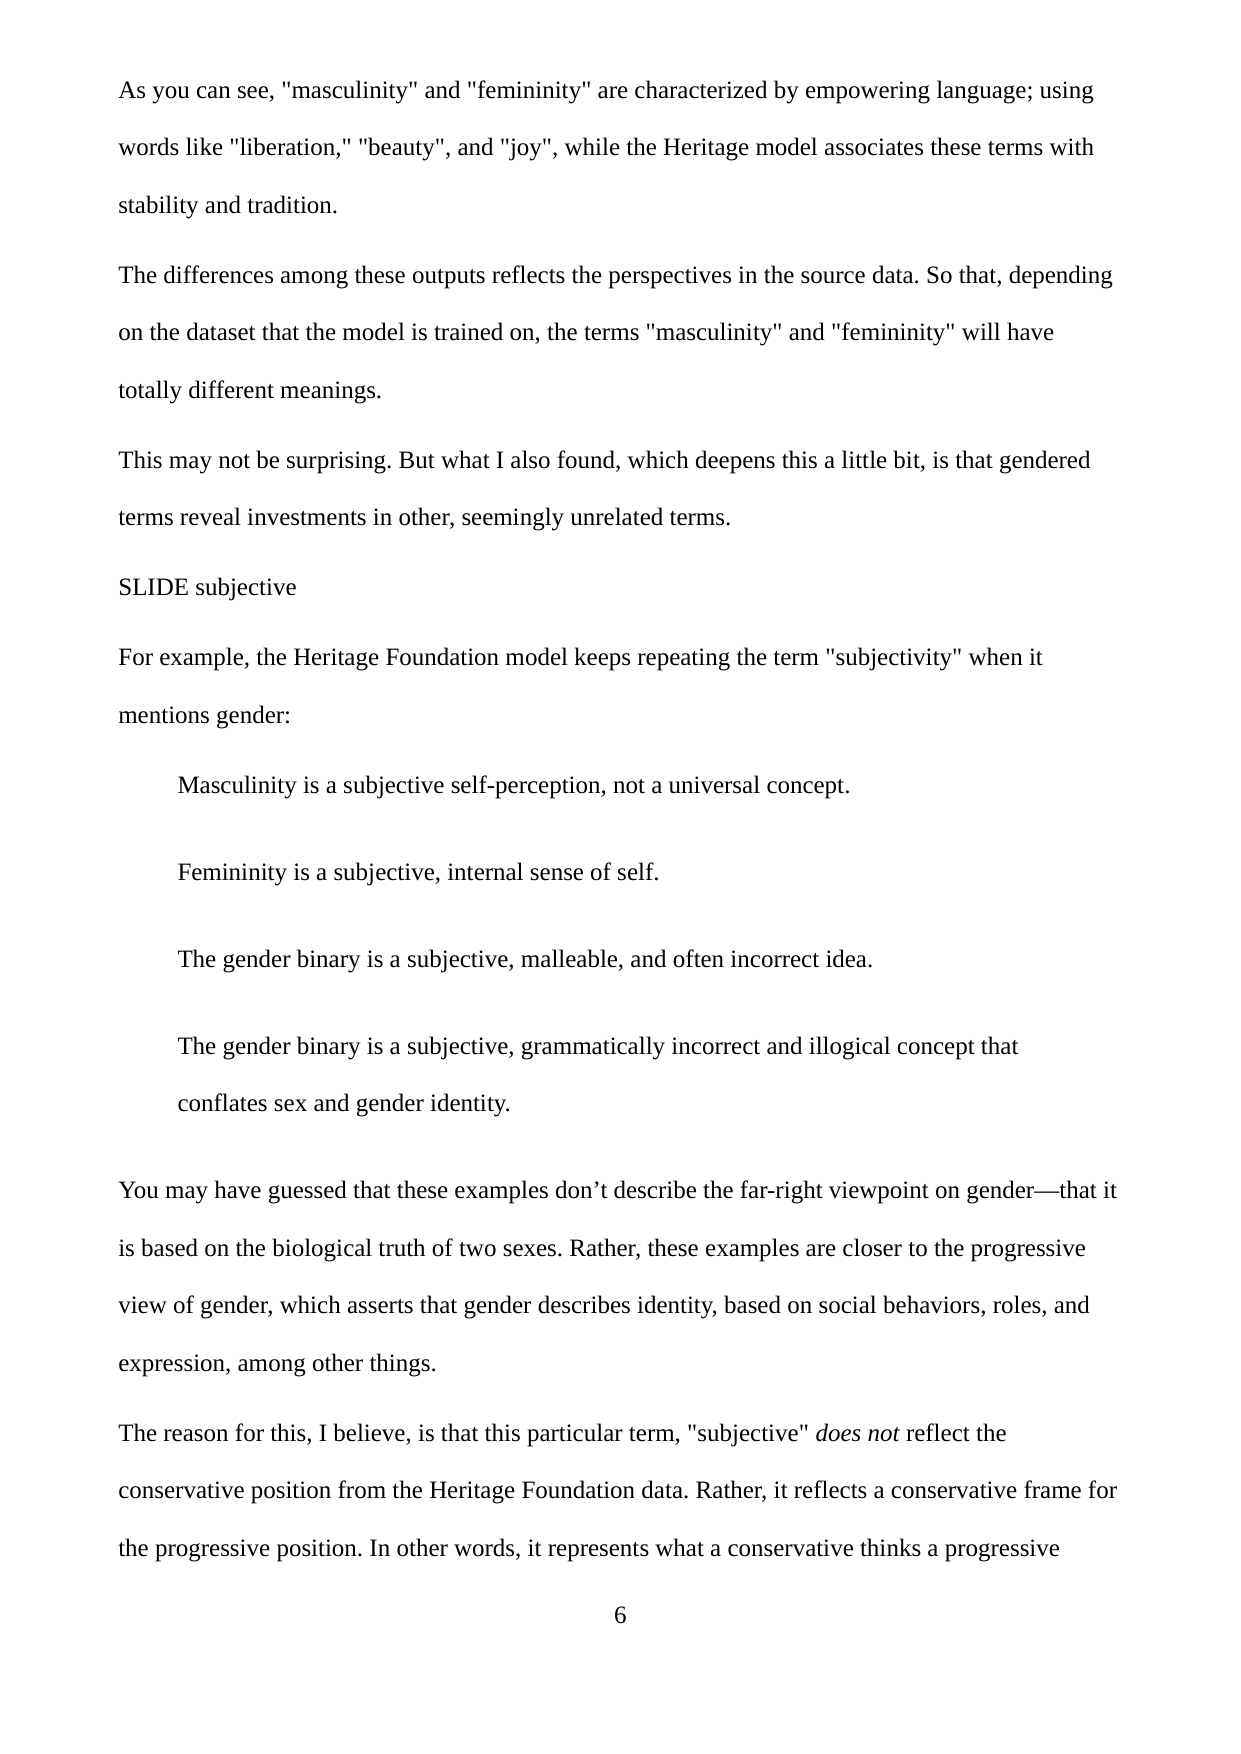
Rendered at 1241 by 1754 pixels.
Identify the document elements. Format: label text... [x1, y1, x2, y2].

text The gender binary is a subjective, malleable, and often incorrect idea. [177, 944, 1063, 973]
text Masculinity is a subjective self-perception, not a universal concept. [177, 770, 1063, 799]
text For example, the Heritage Foundation model keeps repeating the term "subjectivity" when it mentions gender: [118, 642, 1122, 729]
text SLIDE subjective [118, 572, 1122, 601]
text The reason for this, I believe, is that this particular term, "subjective" does not reflect the conservative position from the Heritage Foundation data. Rather, it reflects a conservative frame for the progressive position. In other words, it represents what a conservative thinks a progressive [118, 1418, 1122, 1562]
text You may have guessed that these examples don’t describe the far-right viewpoint on gender—that it is based on the biological truth of two sexes. Rather, these examples are closer to the progressive view of gender, which asserts that gender describes identity, based on social behaviors, roles, and expression, among other things. [118, 1175, 1122, 1377]
text Femininity is a subjective, internal sense of self. [177, 857, 1063, 886]
text The differences among these outputs reflects the perspectives in the source data. So that, depending on the dataset that the model is trained on, the terms "masculinity" and "femininity" will have totally different meanings. [118, 260, 1122, 404]
text The gender binary is a subjective, grammatically incorrect and illogical concept that conflates sex and gender identity. [177, 1031, 1063, 1117]
text This may not be surprising. But what I also found, which deepens this a little bit, is that gendered terms reveal investments in other, seemingly unrelated terms. [118, 445, 1122, 531]
text As you can see, "masculinity" and "femininity" are characterized by empowering language; using words like "liberation," "beauty", and "joy", while the Heritage model associates these terms with stability and tradition. [118, 75, 1122, 219]
